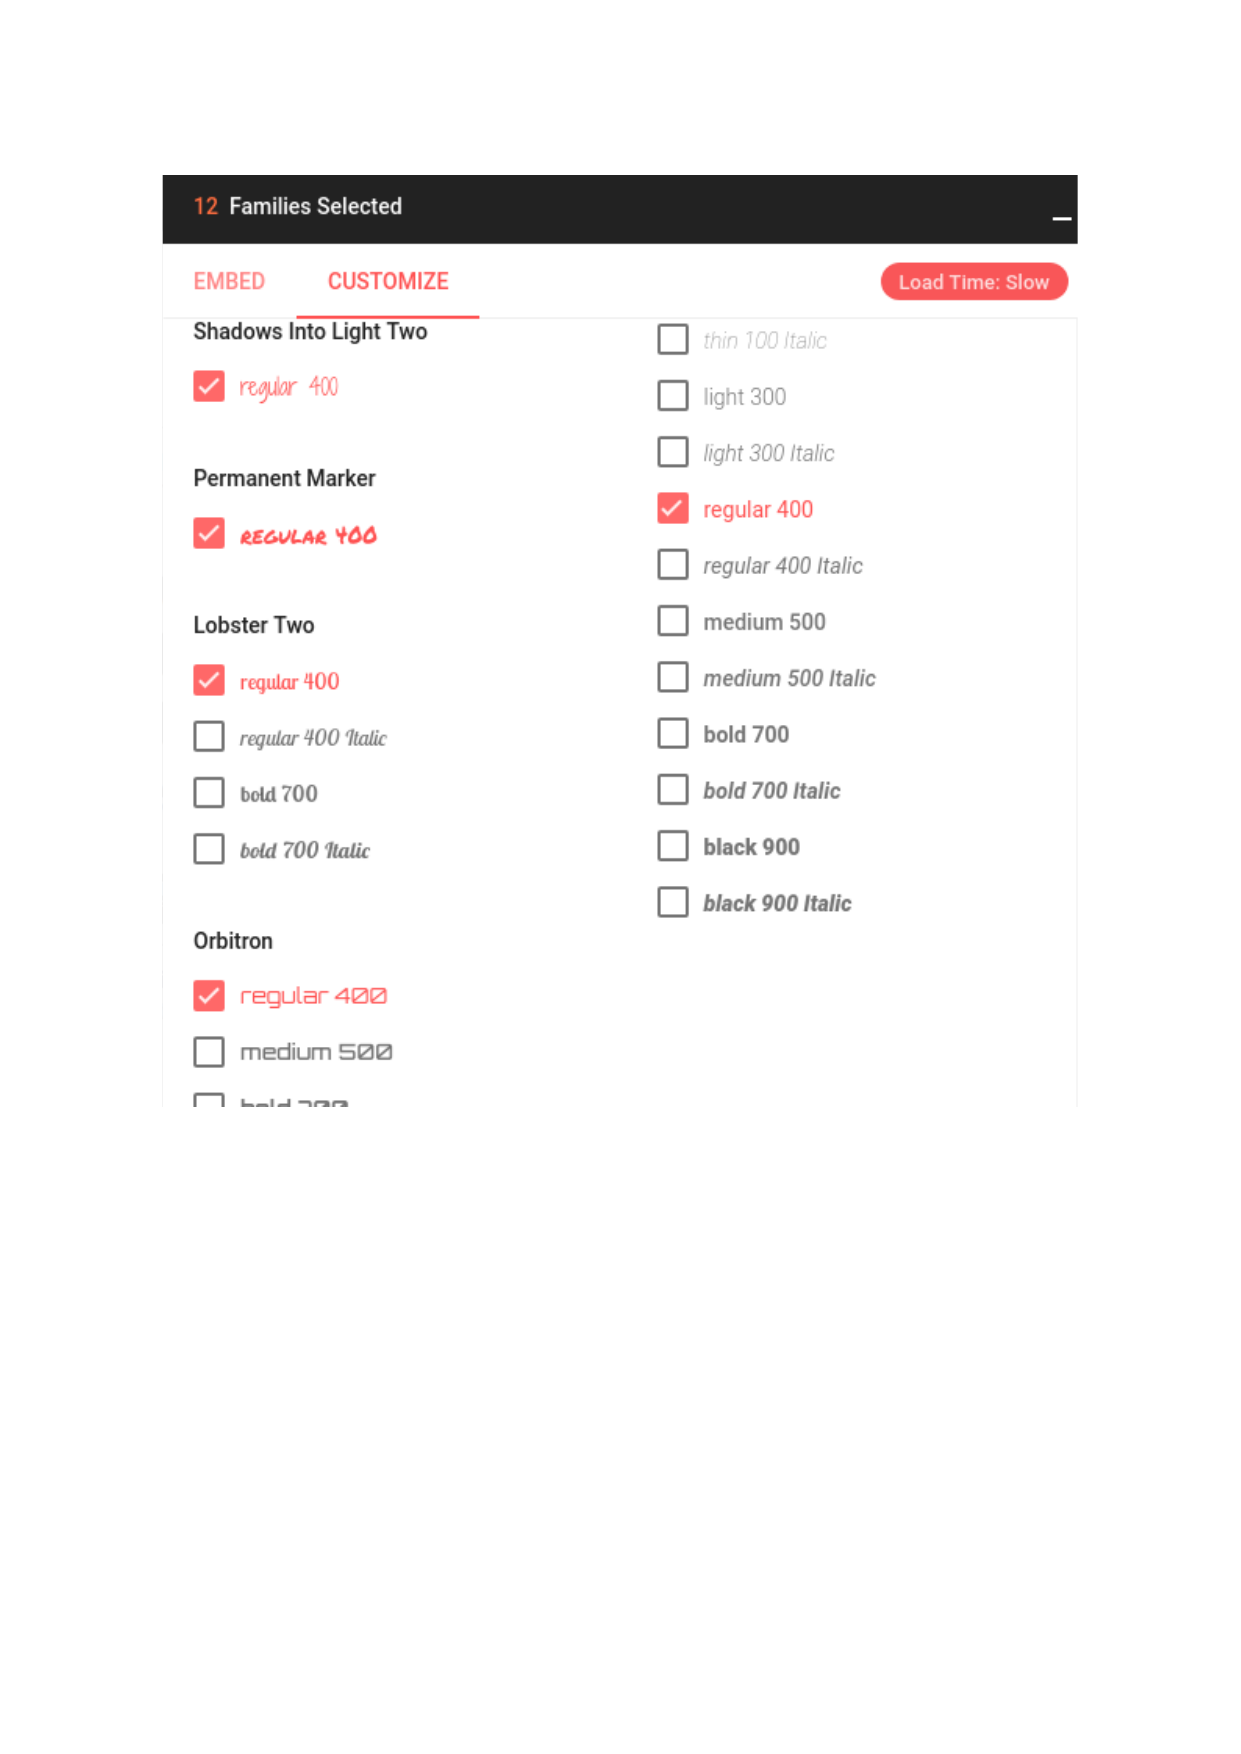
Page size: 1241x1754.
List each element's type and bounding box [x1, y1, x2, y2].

picture [162, 175, 1078, 1107]
